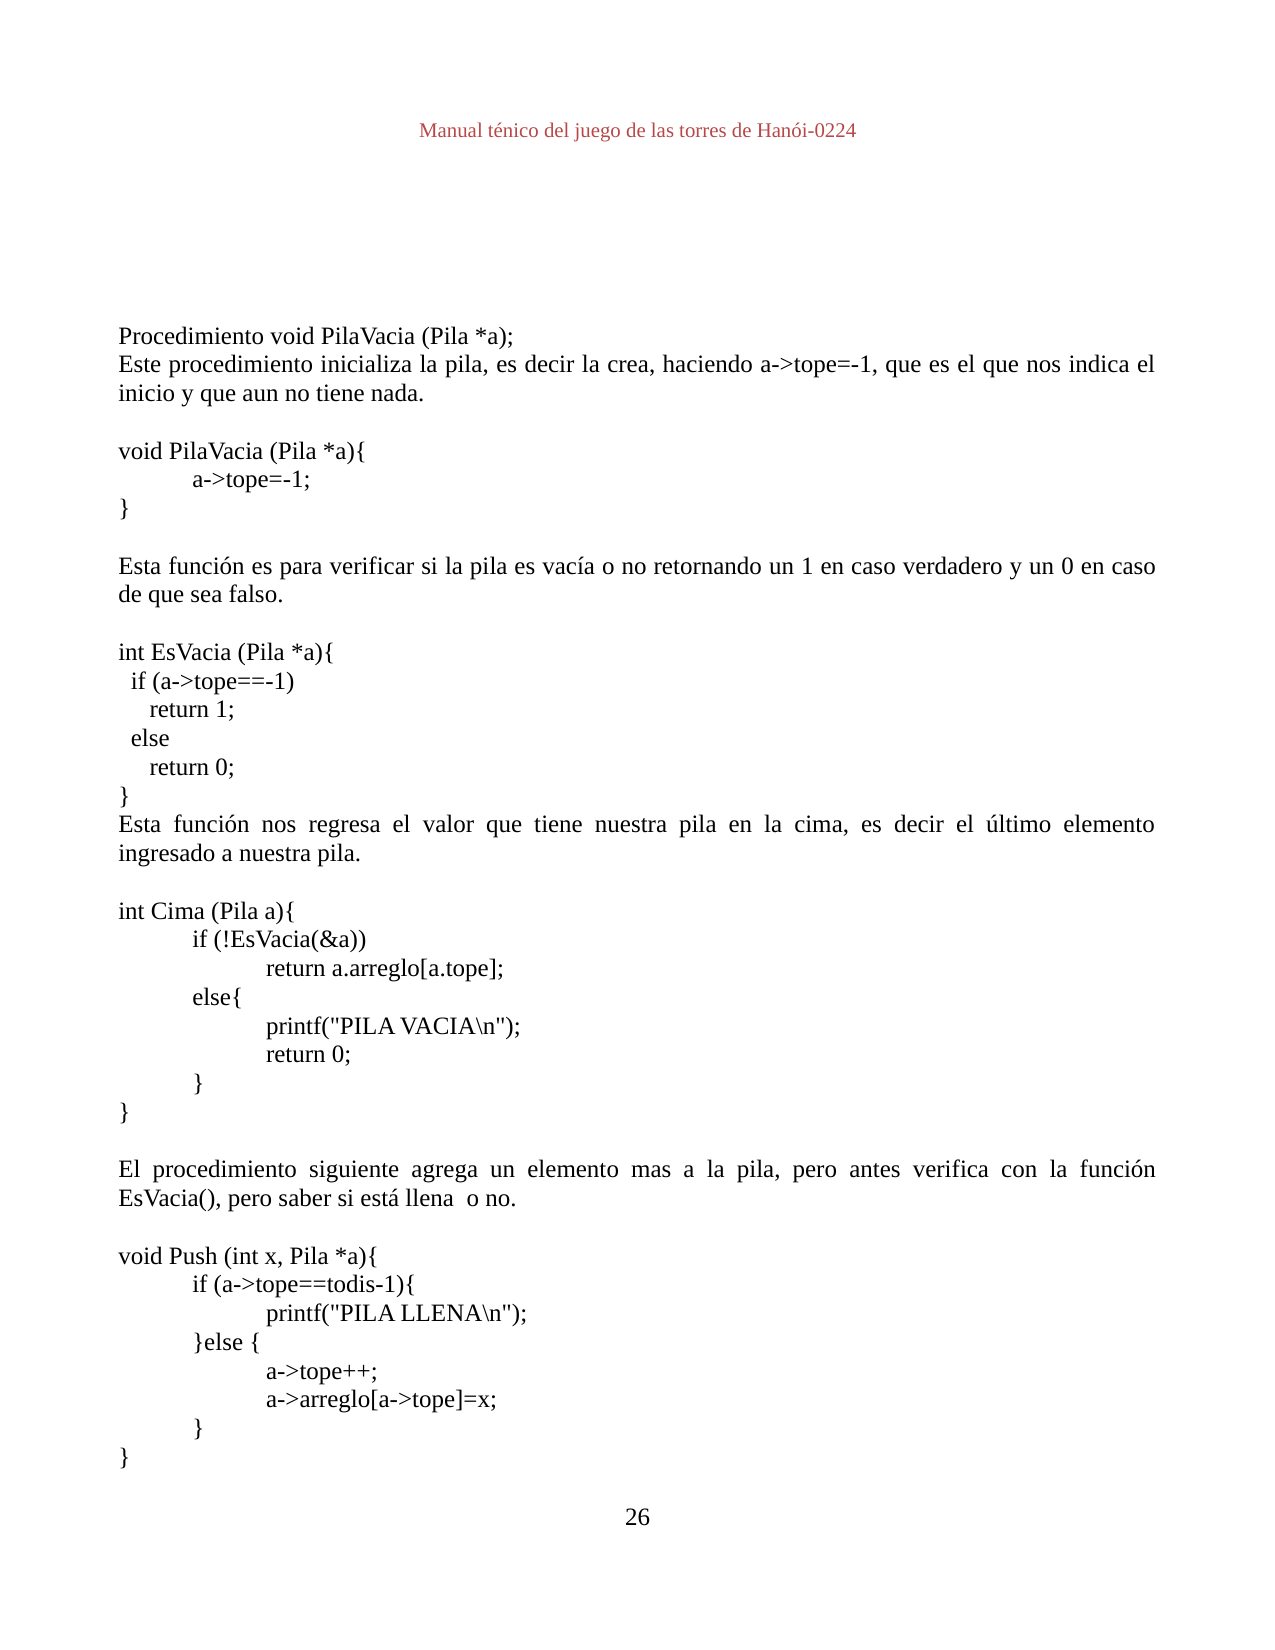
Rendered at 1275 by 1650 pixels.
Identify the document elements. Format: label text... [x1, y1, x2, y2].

text Este procedimiento inicializa la pila, es decir la crea, haciendo a->tope=-1, que es el que nos indica el inicio y que aun no tiene nada. [118, 349, 1157, 407]
text return 1; [118, 694, 1157, 723]
text if (!EsVacia(&a)) [118, 924, 1157, 953]
text if (a->tope==todis-1){ [118, 1269, 1157, 1298]
text } [118, 1068, 1157, 1097]
text } [118, 1097, 1157, 1126]
text } [118, 1442, 1157, 1471]
text a->tope++; [118, 1356, 1157, 1384]
text void PilaVacia (Pila *a){ [118, 436, 1157, 464]
text Esta función nos regresa el valor que tiene nuestra pila en la cima, es decir el último elemento ingresado a nuestra pila. [118, 809, 1157, 867]
text int EsVacia (Pila *a){ [118, 637, 1157, 666]
text printf("PILA VACIA\n"); [118, 1011, 1157, 1039]
text return 0; [118, 752, 1157, 781]
text int Cima (Pila a){ [118, 896, 1157, 924]
text }else { [118, 1327, 1157, 1356]
text else{ [118, 982, 1157, 1011]
text } [118, 493, 1157, 522]
text Procedimiento void PilaVacia (Pila *a); [118, 321, 1157, 349]
text a->arreglo[a->tope]=x; [118, 1384, 1157, 1413]
text return 0; [118, 1039, 1157, 1068]
text return a.arreglo[a.tope]; [118, 953, 1157, 982]
text void Push (int x, Pila *a){ [118, 1241, 1157, 1269]
text if (a->tope==-1) [118, 666, 1157, 694]
text Esta función es para verificar si la pila es vacía o no retornando un 1 en caso verdadero y un 0 en caso de que sea falso. [118, 551, 1157, 608]
text a->tope=-1; [118, 464, 1157, 493]
text else [118, 723, 1157, 752]
text El procedimiento siguiente agrega un elemento mas a la pila, pero antes verifica con la función EsVacia(), pero saber si está llena o no. [118, 1154, 1157, 1212]
text printf("PILA LLENA\n"); [118, 1298, 1157, 1327]
text } [118, 781, 1157, 809]
text } [118, 1413, 1157, 1442]
